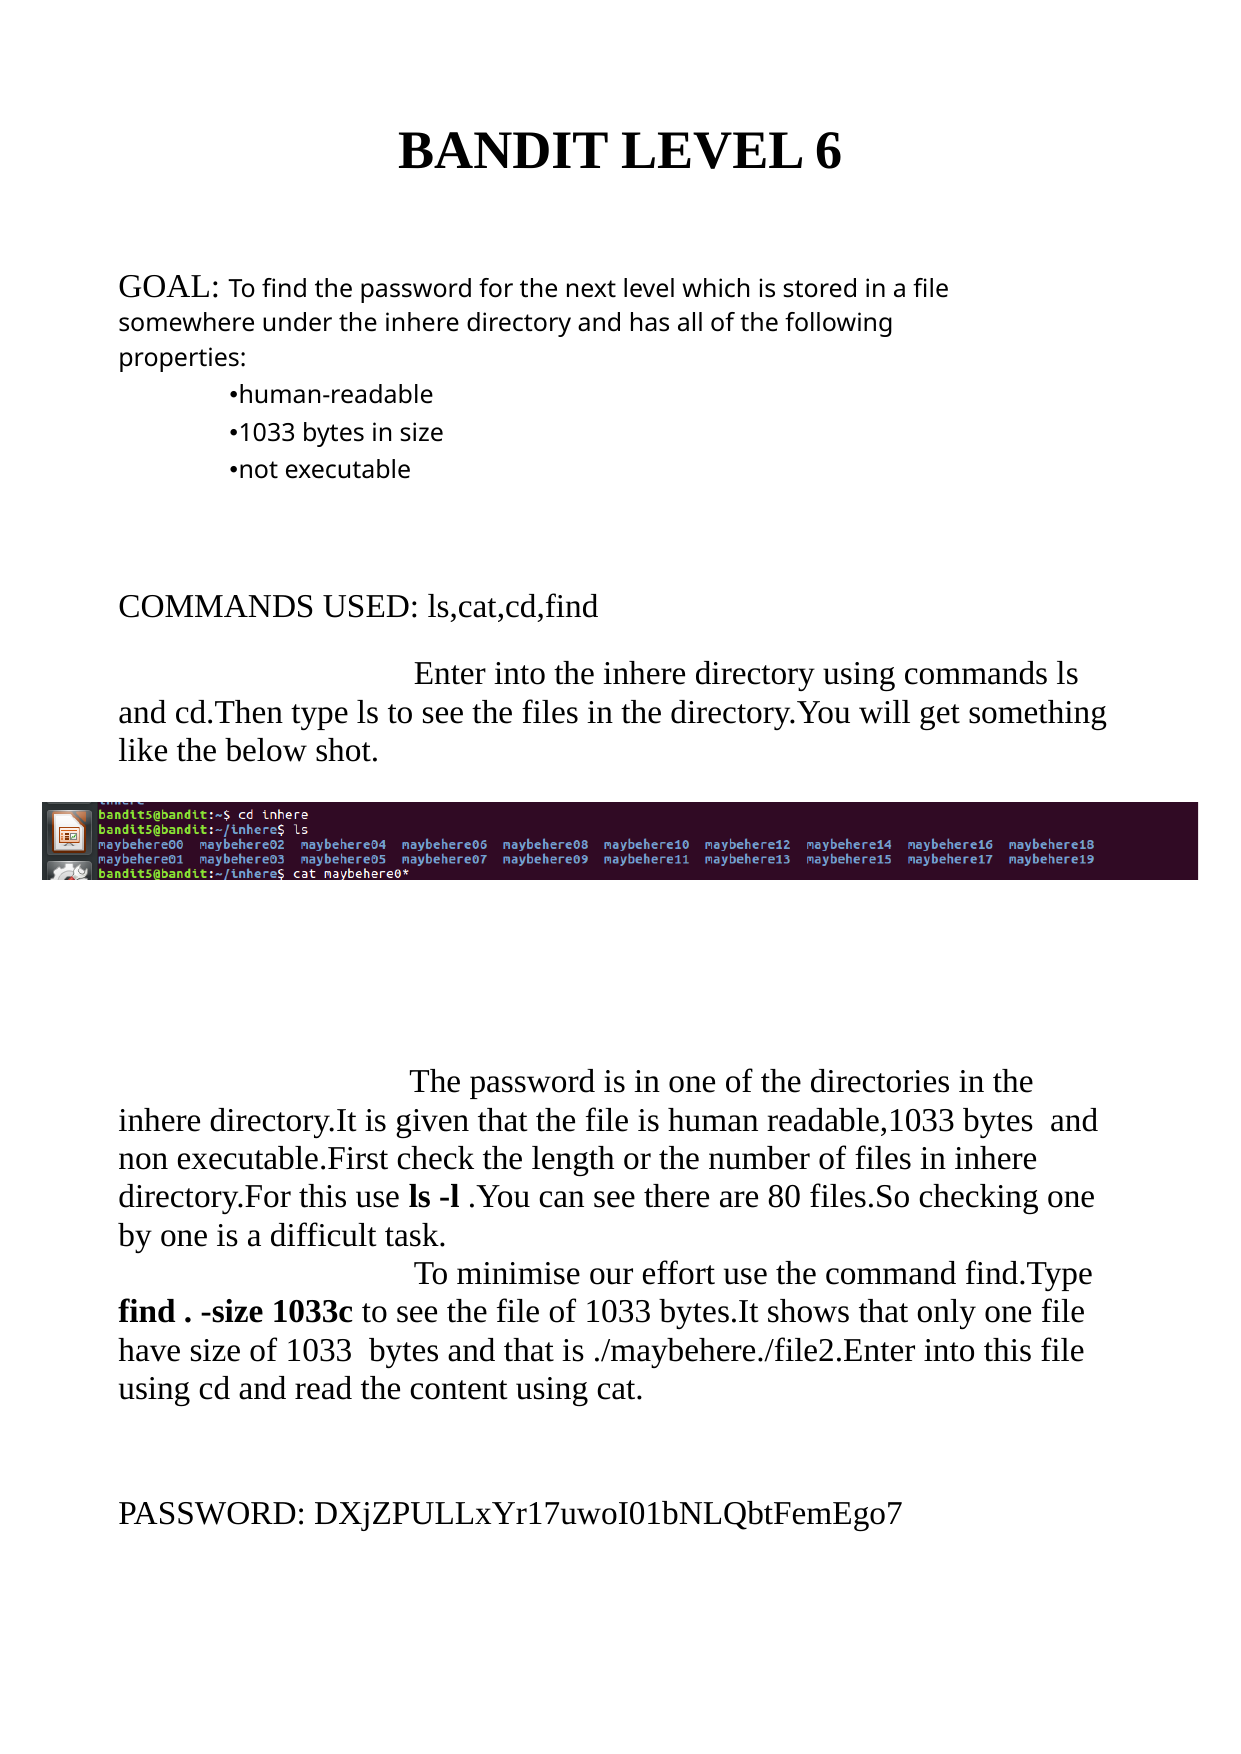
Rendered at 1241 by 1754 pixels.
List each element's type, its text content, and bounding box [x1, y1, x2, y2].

picture [42, 802, 1199, 880]
text COMMANDS USED: ls,cat,cd,find [118, 587, 1122, 625]
text PASSWORD: DXjZPULLxYr17uwoI01bNLQbtFemEgo7 [118, 1493, 1122, 1531]
list 1033 bytes in size [118, 411, 1122, 448]
list human-readable [118, 373, 1122, 411]
text BANDIT LEVEL 6 [118, 118, 1122, 180]
text Enter into the inhere directory using commands ls and cd.Then type ls to see the files in the directory.You will get something like the below shot. [118, 654, 1122, 769]
text To minimise our effort use the command find.Type find . -size 1033c to see the file of 1033 bytes.It shows that only one file have size of 1033 bytes and that is ./maybehere./file2.Enter into this file using cd and read the content using cat. [118, 1253, 1122, 1407]
text The password is in one of the directories in the inhere directory.It is given that the file is human readable,1033 bytes and non executable.First check the length or the number of files in inhere directory.For this use ls -l .You can see there are 80 files.So checking one by one is a difficult task. [118, 1062, 1122, 1253]
list not executable [118, 448, 1122, 486]
text GOAL: To find the password for the next level which is stored in a file somewhere under the inhere directory and has all of the following properties: [118, 267, 1122, 373]
